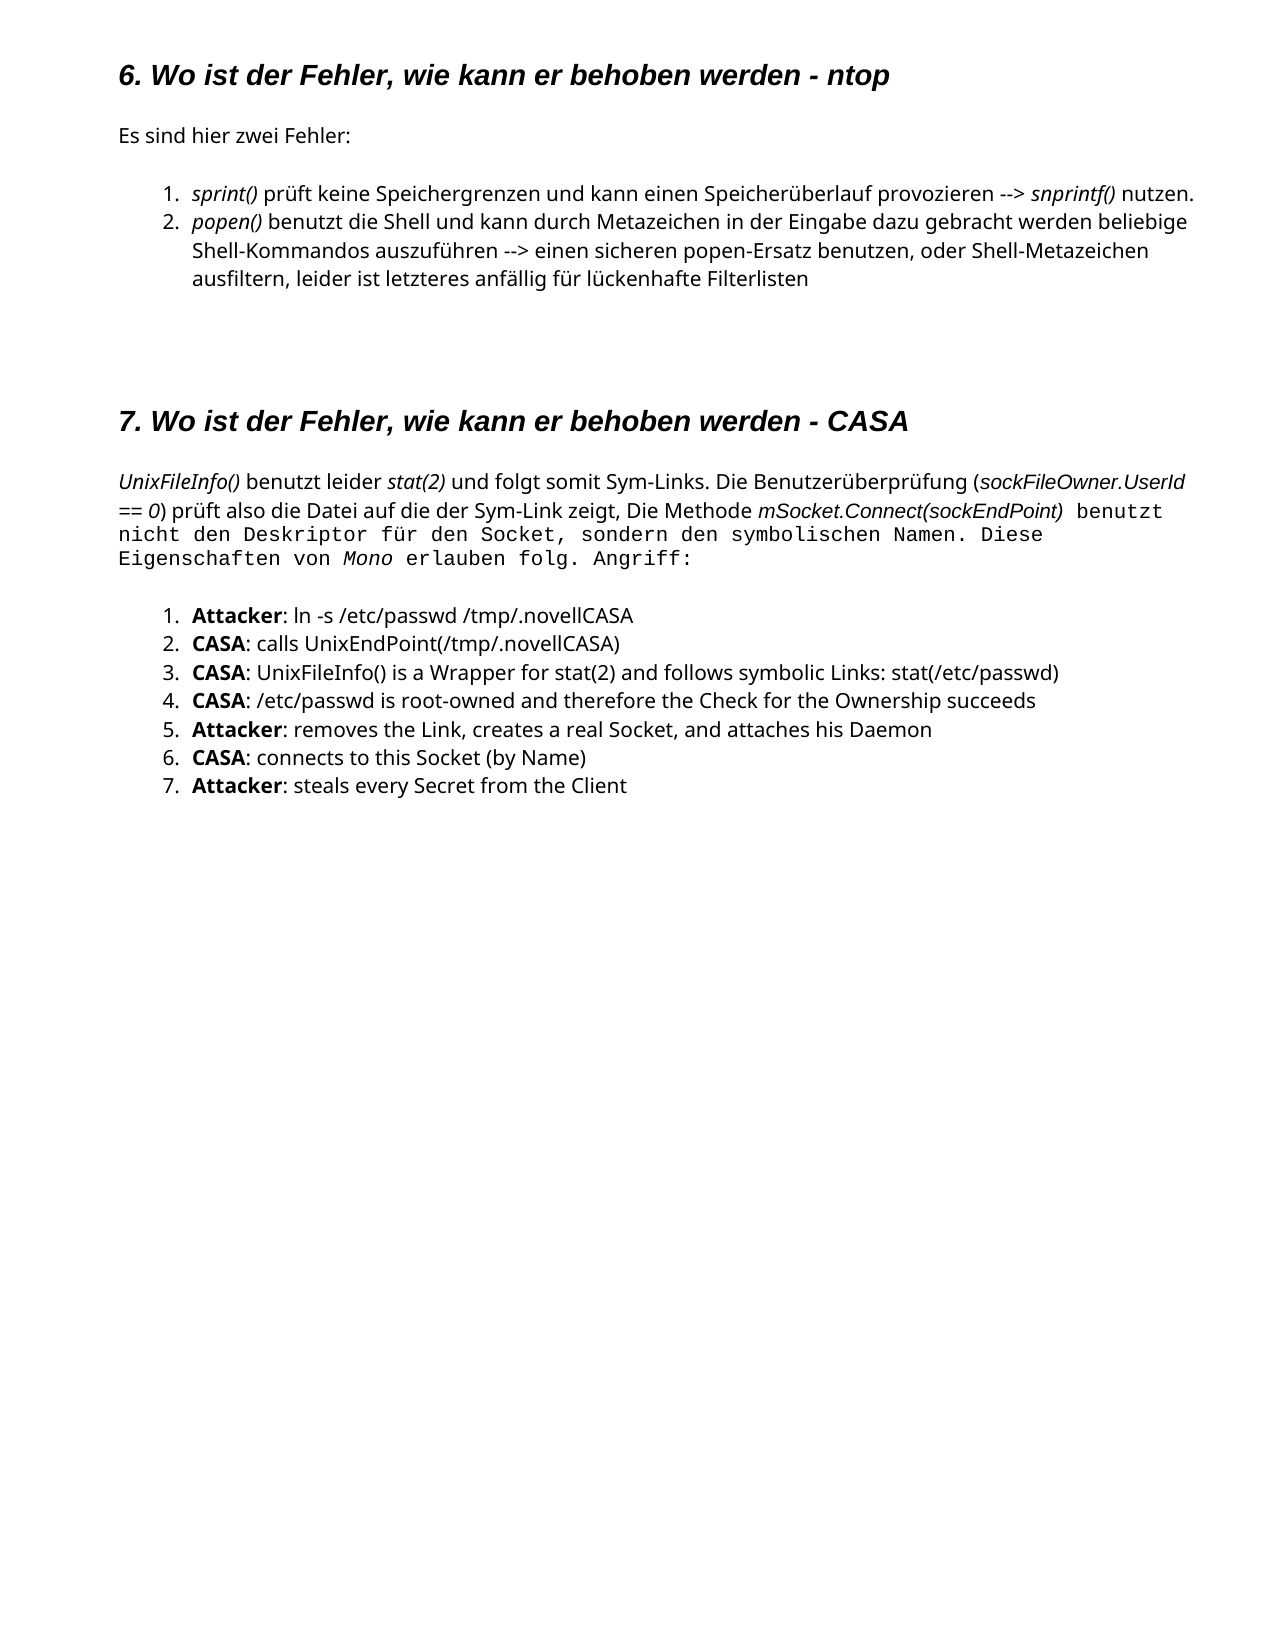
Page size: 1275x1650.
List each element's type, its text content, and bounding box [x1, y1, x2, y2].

list popen() benutzt die Shell und kann durch Metazeichen in der Eingabe dazu gebracht werden beliebige Shell-Kommandos auszuführen --> einen sicheren popen-Ersatz benutzen, oder Shell-Metazeichen ausfiltern, leider ist letzteres anfällig für lückenhafte Filterlisten [162, 207, 1216, 293]
list CASA: calls UnixEndPoint(/tmp/.novellCASA) [162, 629, 1216, 658]
list CASA: connects to this Socket (by Name) [162, 743, 1216, 772]
list Attacker: removes the Link, creates a real Socket, and attaches his Daemon [162, 715, 1216, 743]
list Attacker: steals every Secret from the Client [162, 772, 1216, 828]
subtitle 7. Wo ist der Fehler, wie kann er behoben werden - CASA [118, 405, 1216, 438]
list CASA: /etc/passwd is root-owned and therefore the Check for the Ownership succeeds [162, 686, 1216, 715]
list sprint() prüft keine Speichergrenzen und kann einen Speicherüberlauf provozieren --> snprintf() nutzen. [162, 179, 1216, 207]
text UnixFileInfo() benutzt leider stat(2) und folgt somit Sym-Links. Die Benutzerüberprüfung (sockFileOwner.UserId == 0) prüft also die Datei auf die der Sym-Link zeigt, Die Methode mSocket.Connect(sockEndPoint) benutzt nicht den Deskriptor für den Socket, sondern den symbolischen Namen. Diese Eigenschaften von Mono erlauben folg. Angriff: [118, 467, 1216, 572]
list Attacker: ln -s /etc/passwd /tmp/.novellCASA [162, 601, 1216, 629]
list CASA: UnixFileInfo() is a Wrapper for stat(2) and follows symbolic Links: stat(/etc/passwd) [162, 658, 1216, 686]
text Es sind hier zwei Fehler: [118, 121, 1216, 149]
subtitle 6. Wo ist der Fehler, wie kann er behoben werden - ntop [118, 59, 1216, 92]
